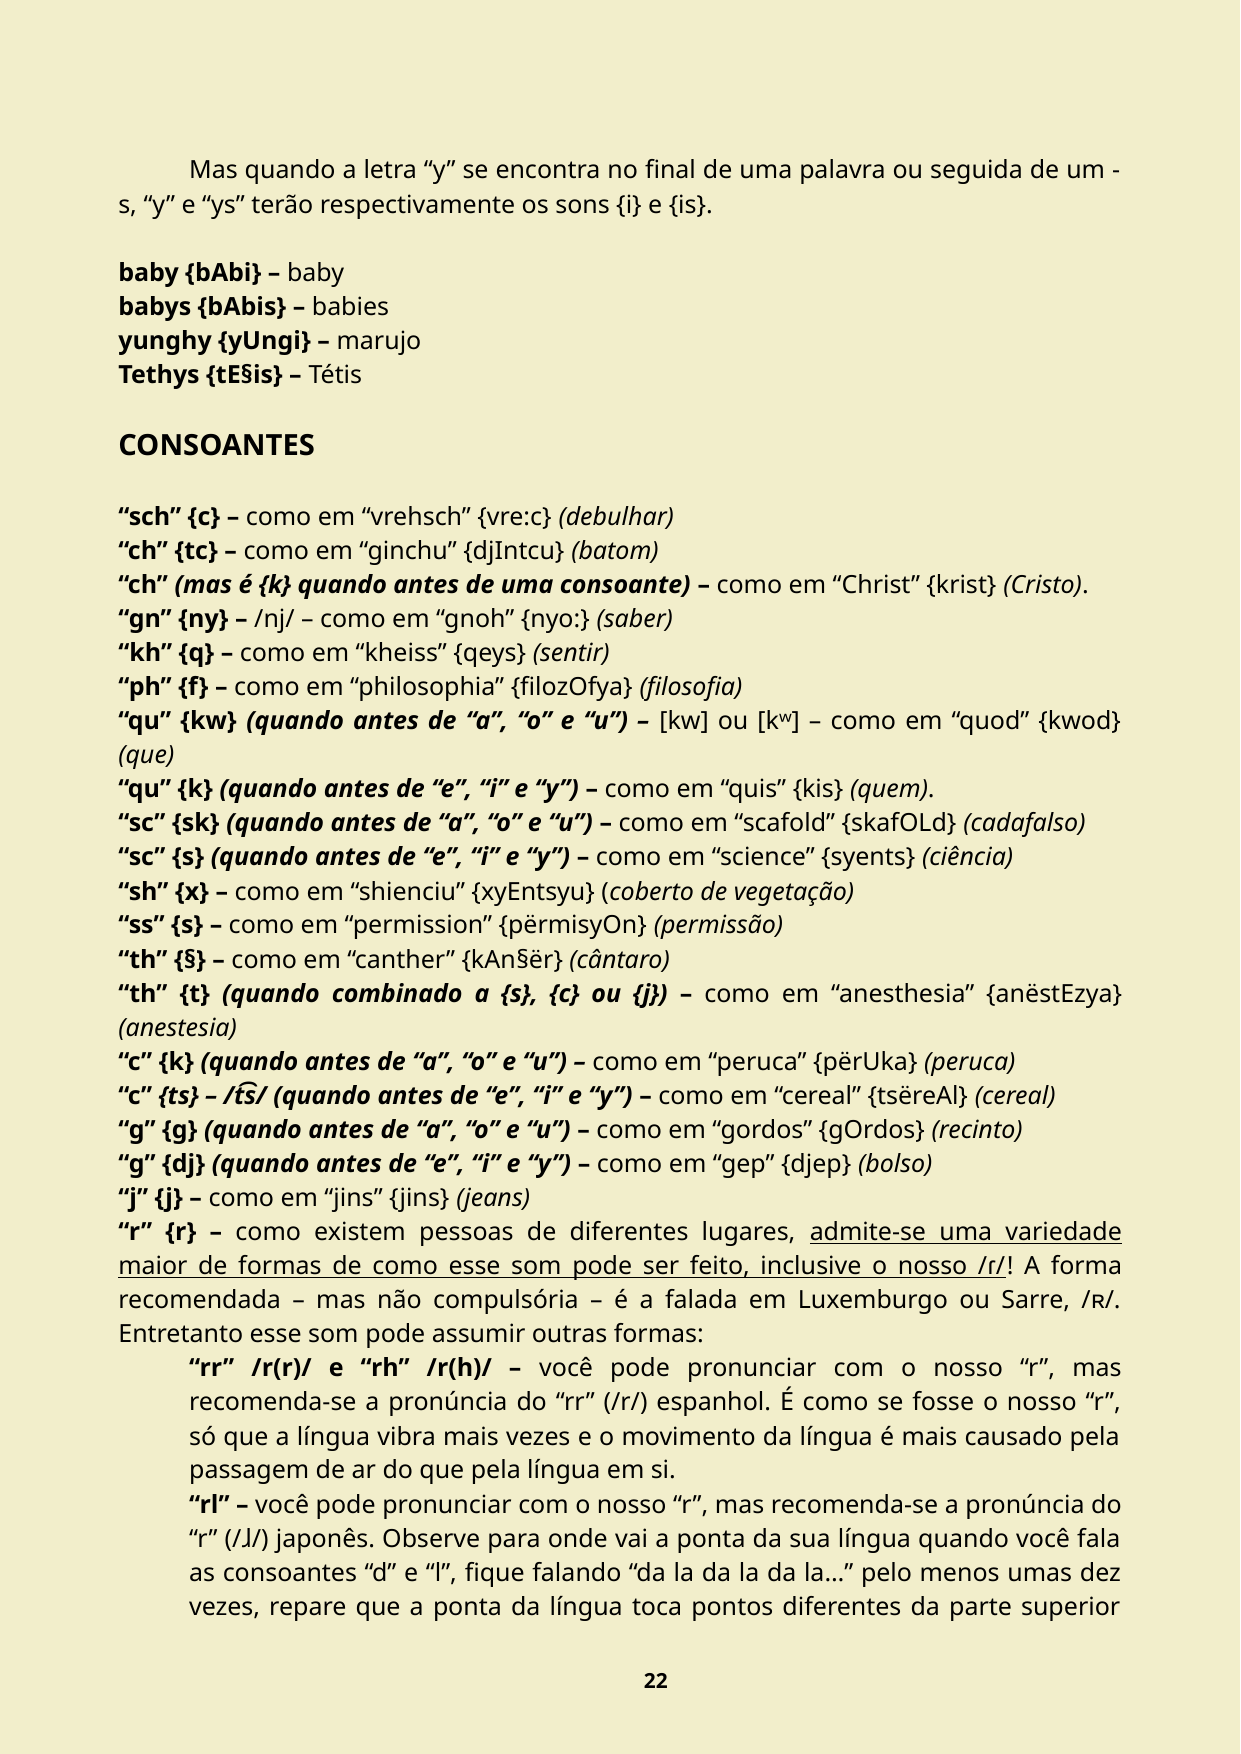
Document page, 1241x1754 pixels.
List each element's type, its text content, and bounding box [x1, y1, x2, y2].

text “c” {ts} – /t͡s/ (quando antes de “e”, “i” e “y”) – como em “cereal” {tsëreAl} (cereal) [118, 1077, 1122, 1112]
text baby {bAbi} – baby [118, 254, 1122, 288]
text “qu” {kw} (quando antes de “a”, “o” e “u”) – [kw] ou [kʷ] – como em “quod” {kwod} (que) [118, 703, 1122, 771]
text “sh” {x} – como em “shienciu” {xyEntsyu} (coberto de vegetação) [118, 873, 1122, 907]
text “g” {dj} (quando antes de “e”, “i” e “y”) – como em “gep” {djep} (bolso) [118, 1146, 1122, 1180]
text “th” {§} – como em “canther” {kAn§ër} (cântaro) [118, 941, 1122, 975]
text “c” {k} (quando antes de “a”, “o” e “u”) – como em “peruca” {përUka} (peruca) [118, 1043, 1122, 1077]
subtitle CONSOANTES [118, 425, 1122, 464]
text “th” {t} (quando combinado a {s}, {c} ou {j}) – como em “anesthesia” {anëstEzya} (anestesia) [118, 975, 1122, 1043]
text “ss” {s} – como em “permission” {përmisyOn} (permissão) [118, 907, 1122, 941]
text “ch” {tc} – como em “ginchu” {djIntcu} (batom) [118, 532, 1122, 567]
text babys {bAbis} – babies [118, 288, 1122, 322]
text “kh” {q} – como em “kheiss” {qeys} (sentir) [118, 635, 1122, 669]
text yunghy {yUngi} – marujo [118, 322, 1122, 357]
text “j” {j} – como em “jins” {jins} (jeans) [118, 1180, 1122, 1214]
text “gn” {ny} – /nj/ – como em “gnoh” {nyo:} (saber) [118, 601, 1122, 635]
text “rl” – você pode pronunciar com o nosso “r”, mas recomenda-se a pronúncia do “r” (/ɺ/) japonês. Observe para onde vai a ponta da sua língua quando você fala as consoantes “d” e “l”, fique falando “da la da la da la…” pelo menos umas dez vezes, repare que a ponta da língua toca pontos diferentes da parte superior [189, 1486, 1122, 1622]
text “sc” {sk} (quando antes de “a”, “o” e “u”) – como em “scafold” {skafOLd} (cadafalso) [118, 805, 1122, 839]
text “qu” {k} (quando antes de “e”, “i” e “y”) – como em “quis” {kis} (quem). [118, 771, 1122, 805]
text “sc” {s} (quando antes de “e”, “i” e “y”) – como em “science” {syents} (ciência) [118, 839, 1122, 873]
text Mas quando a letra “y” se encontra no final de uma palavra ou seguida de um -s, “y” e “ys” terão respectivamente os sons {i} e {is}. [118, 152, 1122, 220]
text “g” {g} (quando antes de “a”, “o” e “u”) – como em “gordos” {gOrdos} (recinto) [118, 1112, 1122, 1146]
text “ch” (mas é {k} quando antes de uma consoante) – como em “Christ” {krist} (Cristo). [118, 567, 1122, 601]
text “r” {r} – como existem pessoas de diferentes lugares, admite-se uma variedade maior de formas de como esse som pode ser feito, inclusive o nosso /ɾ/! A forma recomendada – mas não compulsória – é a falada em Luxemburgo ou Sarre, /ʀ/. Entretanto esse som pode assumir outras formas: [118, 1214, 1122, 1350]
text “ph” {f} – como em “philosophia” {filozOfya} (filosofia) [118, 669, 1122, 703]
text “rr” /r(r)/ e “rh” /r(h)/ – você pode pronunciar com o nosso “r”, mas recomenda-se a pronúncia do “rr” (/r/) espanhol. É como se fosse o nosso “r”, só que a língua vibra mais vezes e o movimento da língua é mais causado pela passagem de ar do que pela língua em si. [189, 1350, 1122, 1486]
text Tethys {tE§is} – Tétis [118, 357, 1122, 391]
text “sch” {c} – como em “vrehsch” {vre:c} (debulhar) [118, 498, 1122, 532]
